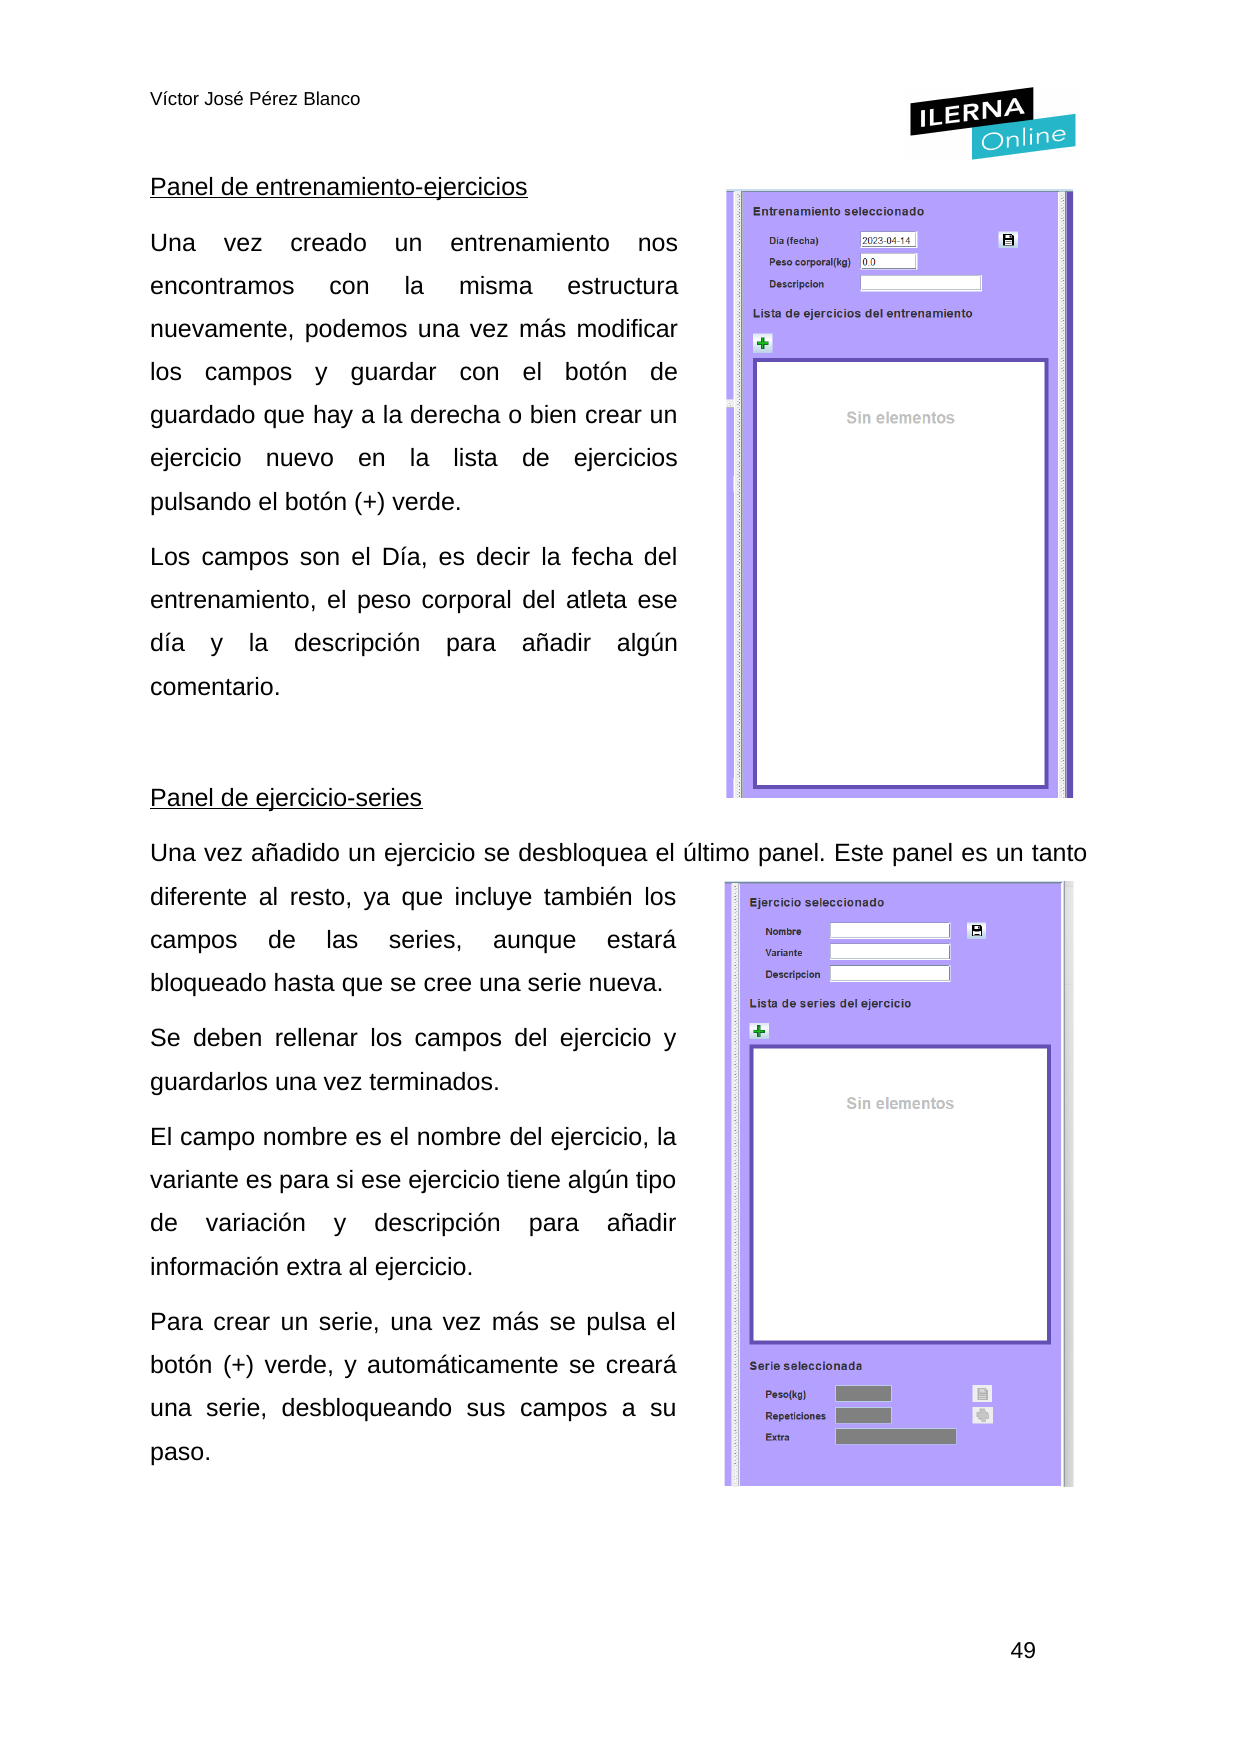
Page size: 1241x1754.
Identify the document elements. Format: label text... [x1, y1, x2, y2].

text Panel de ejercicio-series [150, 783, 1090, 811]
text Una vez añadido un ejercicio se desbloquea el último panel. Este panel es un tanto diferente al resto, ya que incluye también los campos de las series, aunque estará bloqueado hasta que se cree una serie nueva. [150, 838, 1090, 996]
text Panel de entrenamiento-ejercicios [150, 172, 1090, 201]
text Se deben rellenar los campos del ejercicio y guardarlos una vez terminados. [150, 1023, 724, 1095]
text Los campos son el Día, es decir la fecha del entrenamiento, el peso corporal del atleta ese día y la descripción para añadir algún comentario. [150, 542, 726, 700]
picture [905, 87, 1082, 160]
text Para crear un serie, una vez más se pulsa el botón (+) verde, y automáticamente se creará una serie, desbloqueando sus campos a su paso. [150, 1307, 724, 1465]
text El campo nombre es el nombre del ejercicio, la variante es para si ese ejercicio tiene algún tipo de variación y descripción para añadir información extra al ejercicio. [150, 1122, 724, 1280]
text Una vez creado un entrenamiento nos encontramos con la misma estructura nuevamente, podemos una vez más modificar los campos y guardar con el botón de guardado que hay a la derecha o bien crear un ejercicio nuevo en la lista de ejercicios pulsando el botón (+) verde. [150, 228, 726, 515]
